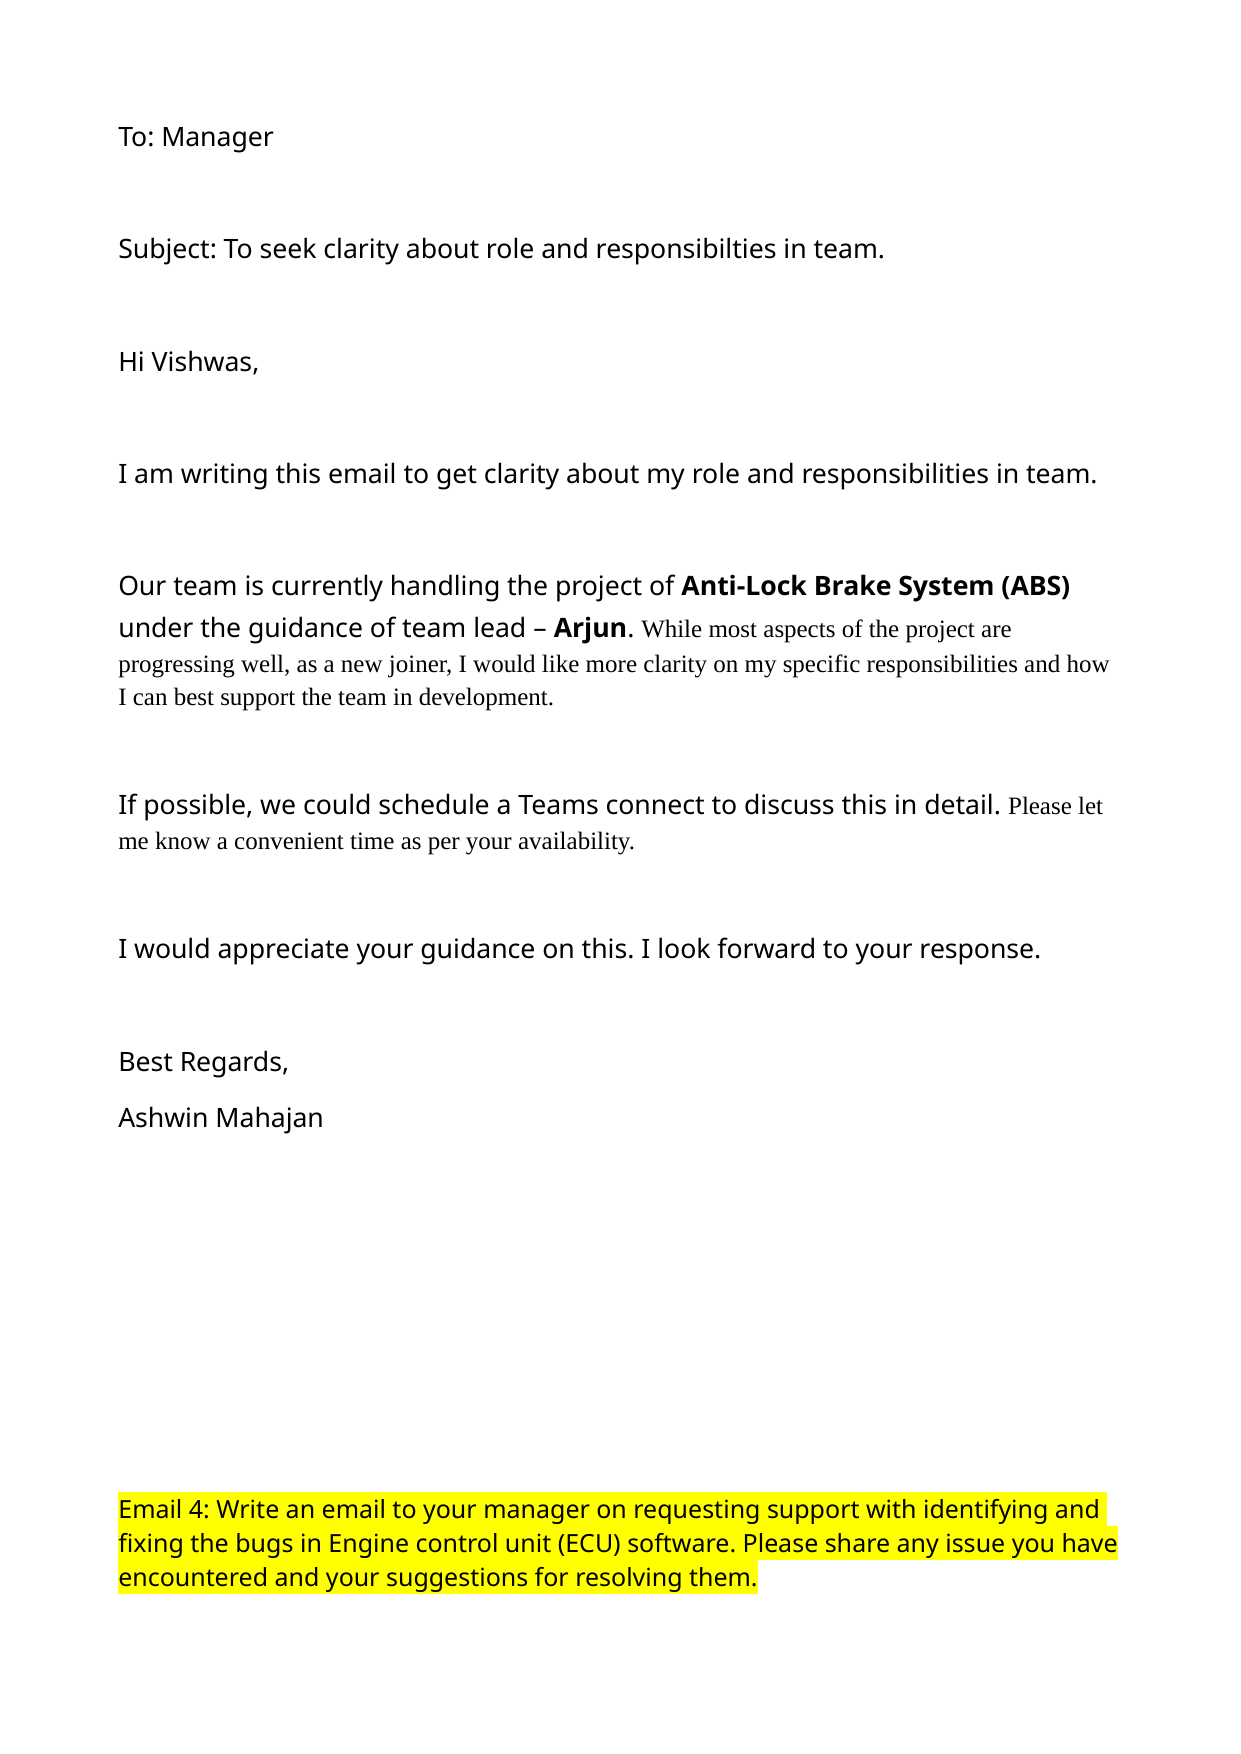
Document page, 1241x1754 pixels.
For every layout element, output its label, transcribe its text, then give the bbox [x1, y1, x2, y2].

text Ashwin Mahajan [118, 1099, 1122, 1135]
text Best Regards, [118, 1042, 1122, 1079]
text Our team is currently handling the project of Anti-Lock Brake System (ABS) under the guidance of team lead – Arjun. While most aspects of the project are progressing well, as a new joiner, I would like more clarity on my specific responsibilities and how I can best support the team in development. [118, 567, 1122, 711]
text Email 4: Write an email to your manager on requesting support with identifying and fixing the bugs in Engine control unit (ECU) software. Please share any issue you have encountered and your suggestions for resolving them. [118, 1492, 1122, 1594]
text If possible, we could schedule a Teams connect to discuss this in detail. Please let me know a convenient time as per your availability. [118, 786, 1122, 855]
text Subject: To seek clarity about role and responsibilties in team. [118, 230, 1122, 267]
text I would appreciate your guidance on this. I look forward to your response. [118, 930, 1122, 966]
text To: Manager [118, 118, 1122, 154]
text Hi Vishwas, [118, 343, 1122, 379]
text I am writing this email to get clarity about my role and responsibilities in team. [118, 455, 1122, 491]
